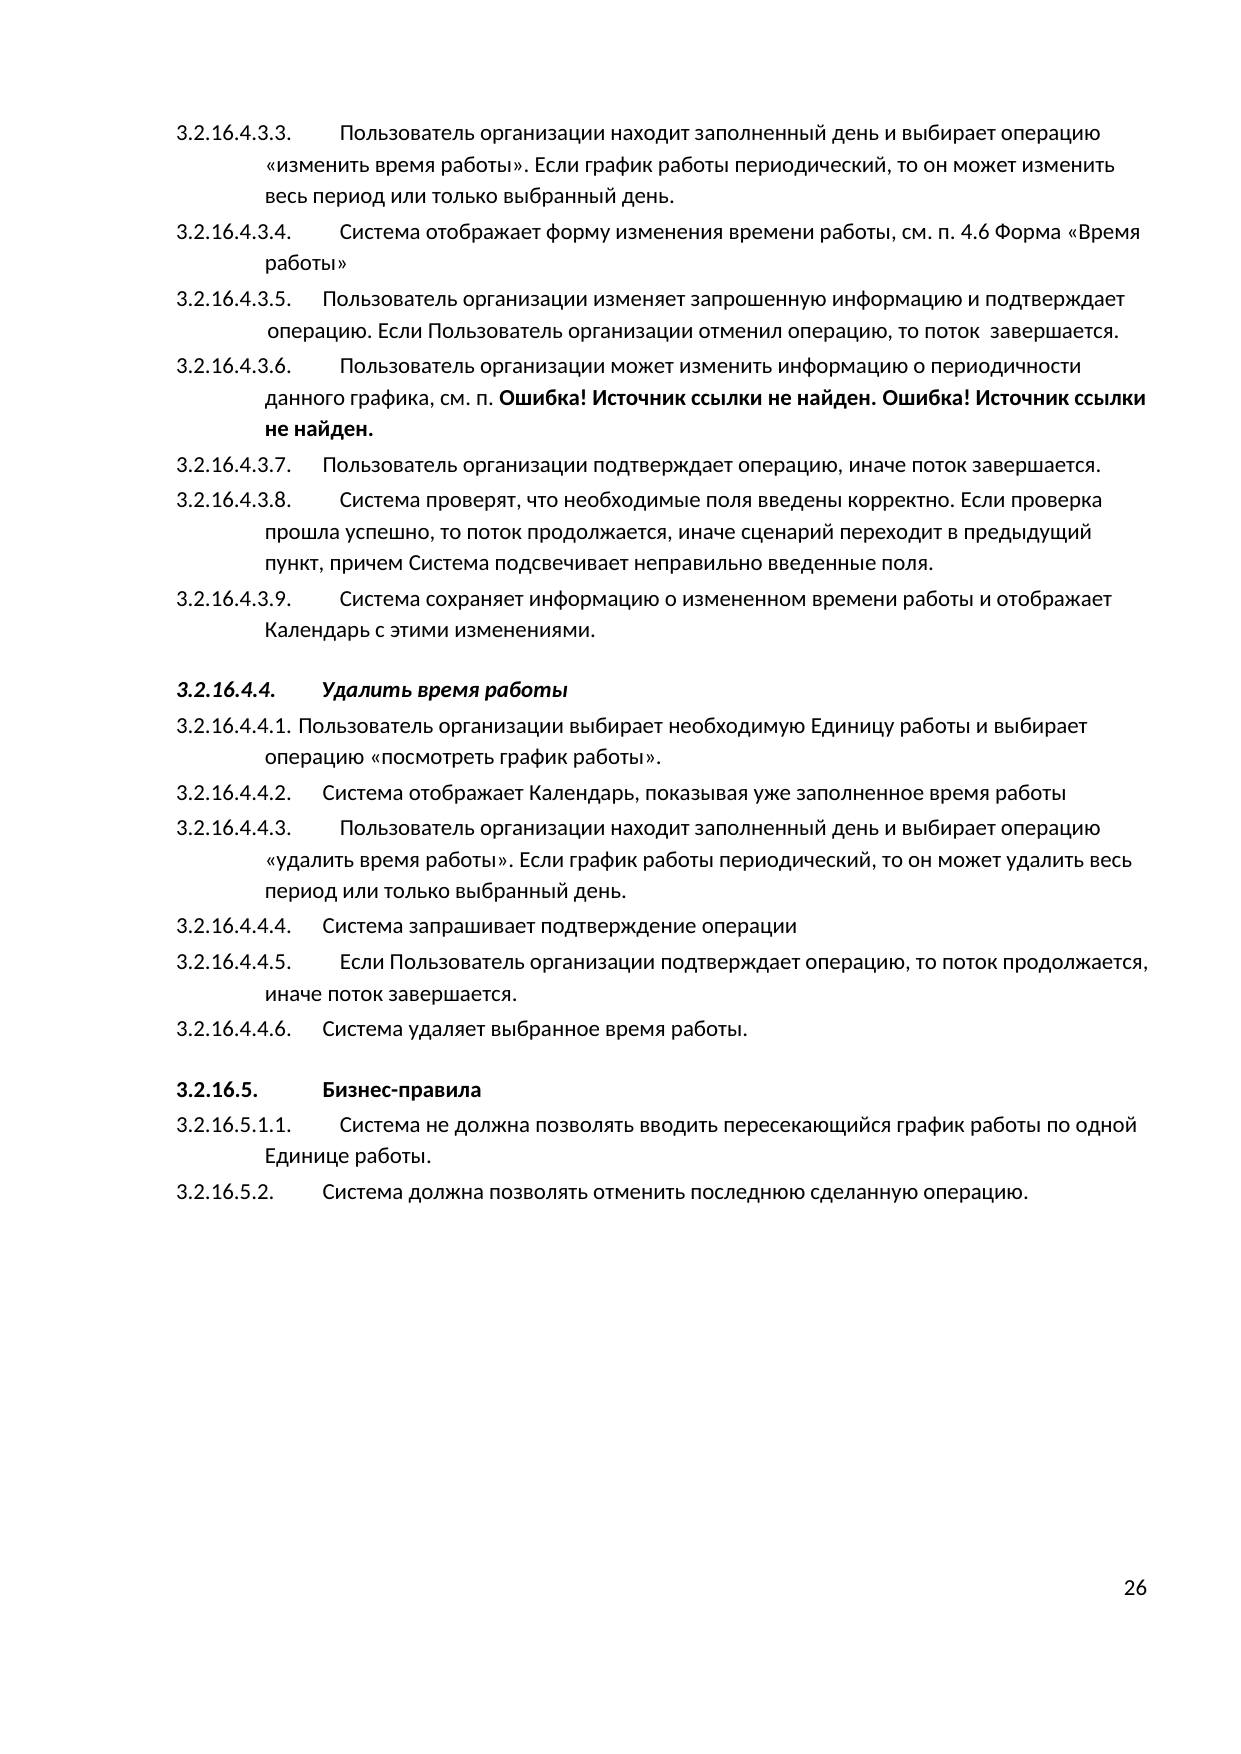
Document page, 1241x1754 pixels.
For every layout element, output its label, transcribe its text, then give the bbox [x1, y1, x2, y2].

text 3.2.16.4.4.6. Система удаляет выбранное время работы. [176, 1014, 1152, 1042]
text 3.2.16.4.3.3. Пользователь организации находит заполненный день и выбирает операцию «изменить время работы». Если график работы периодический, то он может изменить весь период или только выбранный день. [176, 118, 1152, 209]
text 3.2.16.4.3.4. Система отображает форму изменения времени работы, см. п. 4.6 Форма «Время работы» [176, 217, 1152, 276]
text 3.2.16.4.4.5. Если Пользователь организации подтверждает операцию, то поток продолжается, иначе поток завершается. [176, 947, 1152, 1007]
subtitle 3.2.16.5. Бизнес-правила [176, 1075, 1152, 1103]
text 3.2.16.4.3.9. Система сохраняет информацию о измененном времени работы и отображает Календарь с этими изменениями. [176, 584, 1152, 643]
subtitle 3.2.16.4.4. Удалить время работы [176, 675, 1152, 703]
text 3.2.16.4.3.7. Пользователь организации подтверждает операцию, иначе поток завершается. [176, 450, 1152, 478]
text 3.2.16.4.4.4. Система запрашивает подтверждение операции [176, 912, 1152, 940]
text операцию. Если Пользователь организации отменил операцию, то поток завершается. [267, 316, 1152, 344]
text 3.2.16.4.4.2. Система отображает Календарь, показывая уже заполненное время работы [176, 778, 1152, 806]
text 3.2.16.4.4.1. Пользователь организации выбирает необходимую Единицу работы и выбирает операцию «посмотреть график работы». [176, 711, 1152, 770]
text 3.2.16.4.4.3. Пользователь организации находит заполненный день и выбирает операцию «удалить время работы». Если график работы периодический, то он может удалить весь период или только выбранный день. [176, 813, 1152, 904]
text 3.2.16.4.3.8. Система проверят, что необходимые поля введены корректно. Если проверка прошла успешно, то поток продолжается, иначе сценарий переходит в предыдущий пункт, причем Система подсвечивает неправильно введенные поля. [176, 486, 1152, 576]
text 3.2.16.4.3.6. Пользователь организации может изменить информацию о периодичности данного графика, см. п. Ошибка! Источник ссылки не найден. Ошибка! Источник ссылки не найден. [176, 352, 1152, 442]
text 3.2.16.5.2. Система должна позволять отменить последнюю сделанную операцию. [176, 1177, 1152, 1205]
text 3.2.16.5.1.1. Система не должна позволять вводить пересекающийся график работы по одной Единице работы. [176, 1110, 1152, 1169]
text 3.2.16.4.3.5. Пользователь организации изменяет запрошенную информацию и подтверждает [176, 284, 1152, 312]
